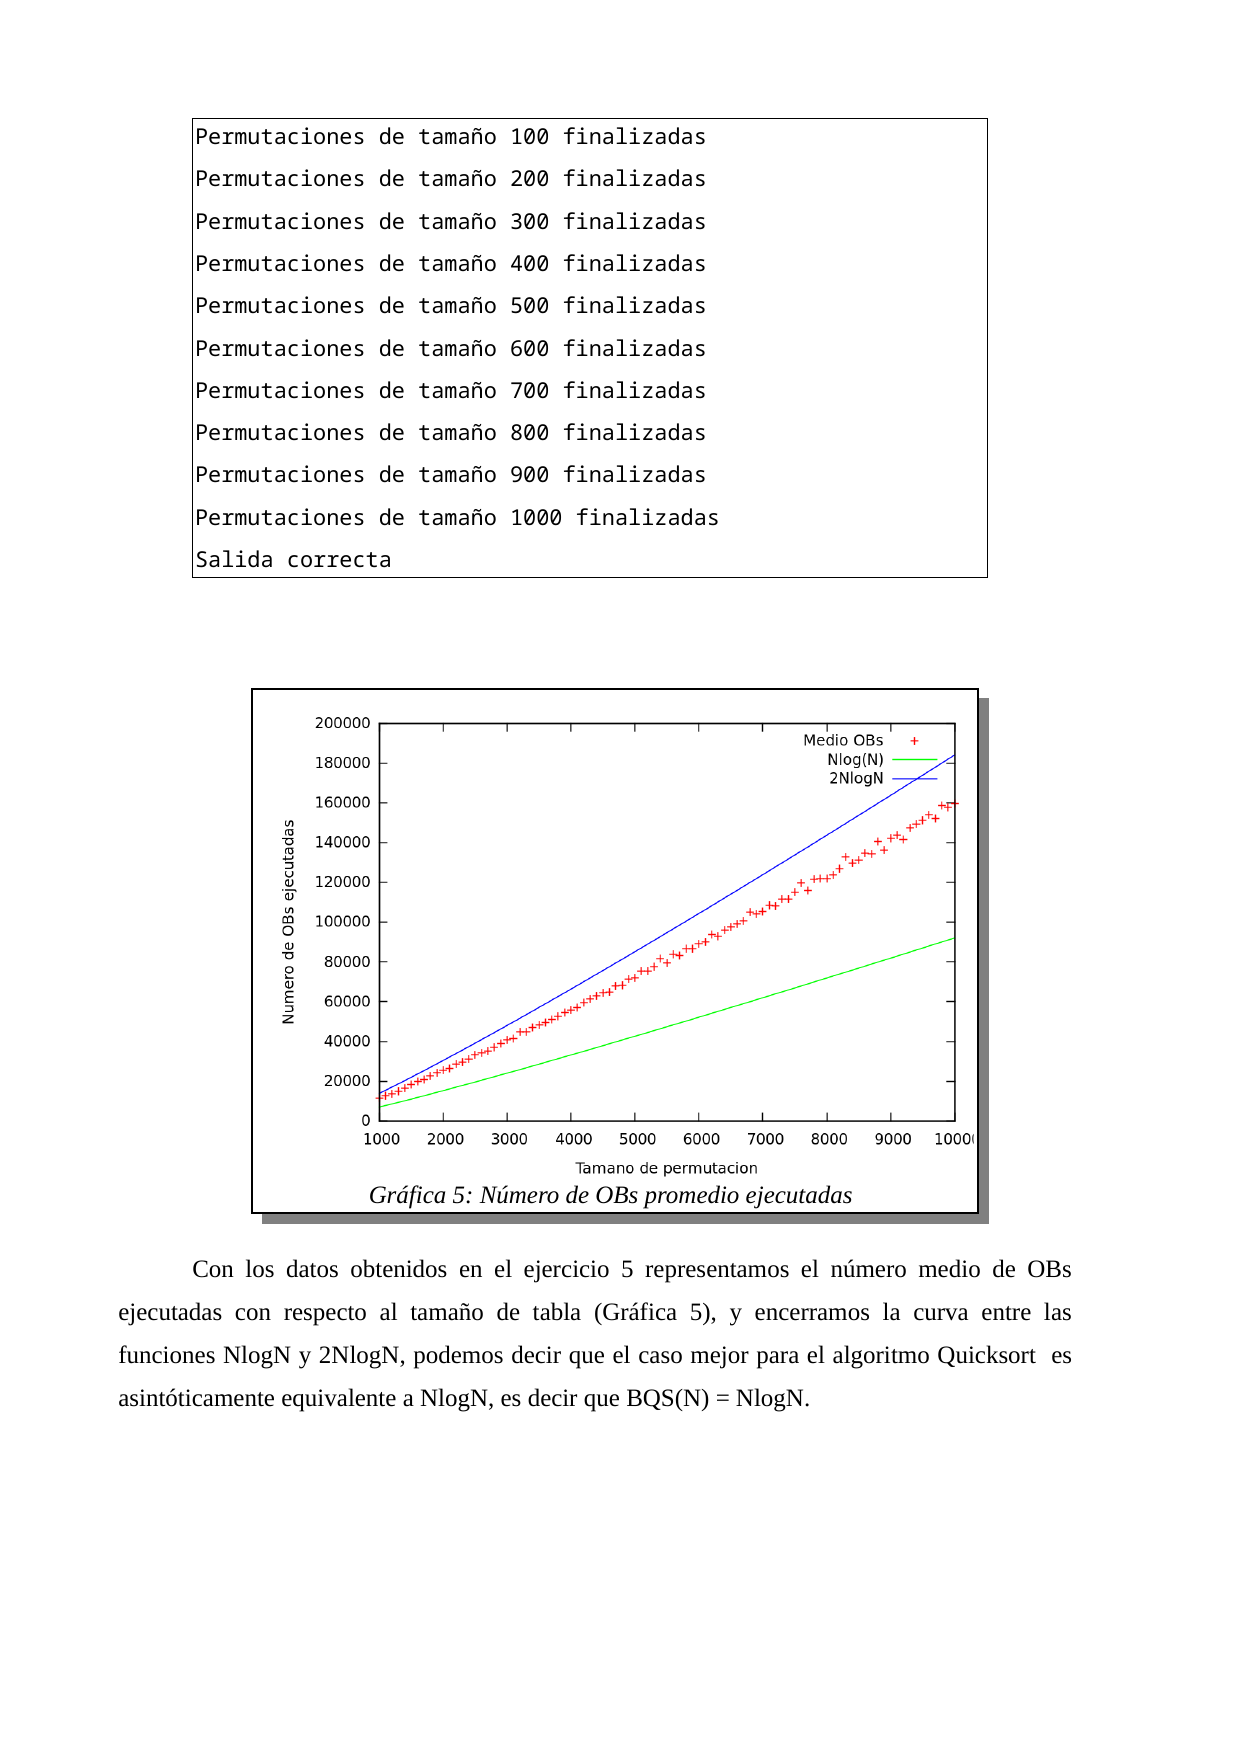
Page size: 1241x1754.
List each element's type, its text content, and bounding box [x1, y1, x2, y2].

text Permutaciones de tamaño 600 finalizadas [193, 329, 987, 362]
text Permutaciones de tamaño 100 finalizadas [193, 119, 987, 151]
text Permutaciones de tamaño 200 finalizadas [193, 160, 987, 193]
text Permutaciones de tamaño 800 finalizadas [193, 414, 987, 447]
text Gráfica 5: Número de OBs promedio ejecutadas [256, 1180, 973, 1208]
text Salida correcta [193, 541, 987, 577]
text Con los datos obtenidos en el ejercicio 5 representamos el número medio de OBs ejecutadas con respecto al tamaño de tabla (Gráfica 5), y encerramos la curva entre las funciones NlogN y 2NlogN, podemos decir que el caso mejor para el algoritmo Quicksort es asintóticamente equivalente a NlogN, es decir que BQS(N) = NlogN. [118, 1254, 1074, 1412]
picture [256, 705, 974, 1180]
text Permutaciones de tamaño 1000 finalizadas [193, 499, 987, 532]
text Permutaciones de tamaño 500 finalizadas [193, 287, 987, 320]
text Permutaciones de tamaño 300 finalizadas [193, 203, 987, 236]
text Permutaciones de tamaño 900 finalizadas [193, 456, 987, 489]
text Permutaciones de tamaño 400 finalizadas [193, 245, 987, 278]
text Permutaciones de tamaño 700 finalizadas [193, 372, 987, 405]
